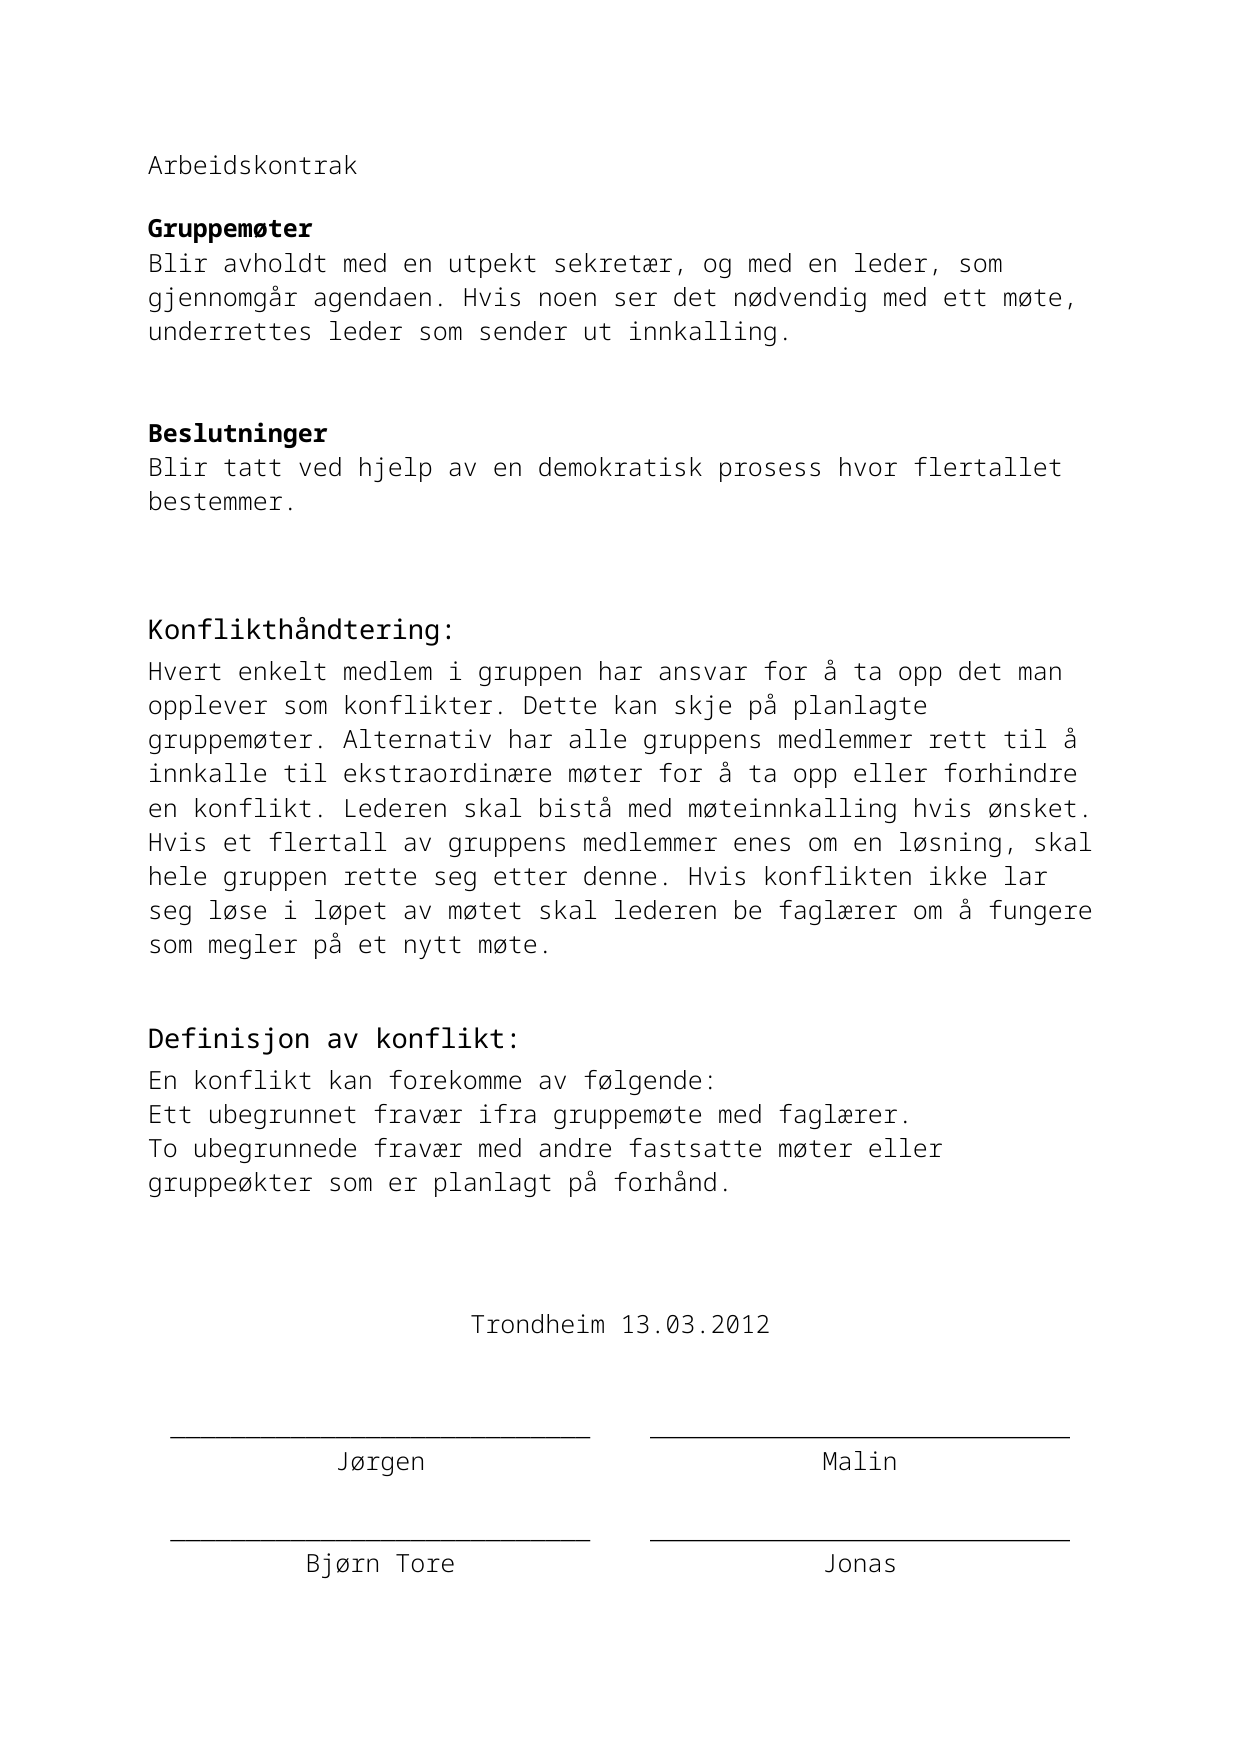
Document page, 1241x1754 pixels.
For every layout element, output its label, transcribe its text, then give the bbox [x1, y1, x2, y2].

table_header ____________________________ Jørgen [140, 1375, 620, 1477]
text Beslutninger [148, 416, 1093, 449]
text Blir avholdt med en utpekt sekretær, og med en leder, som gjennomgår agendaen. Hvis noen ser det nødvendig med ett møte, underrettes leder som sender ut innkalling. [148, 245, 1093, 347]
text Ett ubegrunnet fravær ifra gruppemøte med faglærer. [148, 1097, 1093, 1131]
text Trondheim 13.03.2012 [148, 1307, 1093, 1341]
text Gruppemøter [148, 211, 1093, 245]
table_cell ____________________________ Jonas [620, 1477, 1100, 1579]
text To ubegrunnede fravær med andre fastsatte møter eller gruppeøkter som er planlagt på forhånd. [148, 1131, 1093, 1199]
table_header ____________________________ Malin [620, 1375, 1100, 1477]
subtitle Definisjon av konflikt: [148, 1019, 1093, 1056]
text Blir tatt ved hjelp av en demokratisk prosess hvor flertallet bestemmer. [148, 449, 1093, 518]
table_cell ____________________________ Bjørn Tore [140, 1477, 620, 1579]
text En konflikt kan forekomme av følgende: [148, 1063, 1093, 1097]
subtitle Konflikthåndtering: [148, 611, 1093, 648]
text Hvert enkelt medlem i gruppen har ansvar for å ta opp det man opplever som konflikter. Dette kan skje på planlagte gruppemøter. Alternativ har alle gruppens medlemmer rett til å innkalle til ekstraordinære møter for å ta opp eller forhindre en konflikt. Lederen skal bistå med møteinnkalling hvis ønsket. Hvis et flertall av gruppens medlemmer enes om en løsning, skal hele gruppen rette seg etter denne. Hvis konflikten ikke lar seg løse i løpet av møtet skal lederen be faglærer om å fungere som megler på et nytt møte. [148, 654, 1093, 961]
